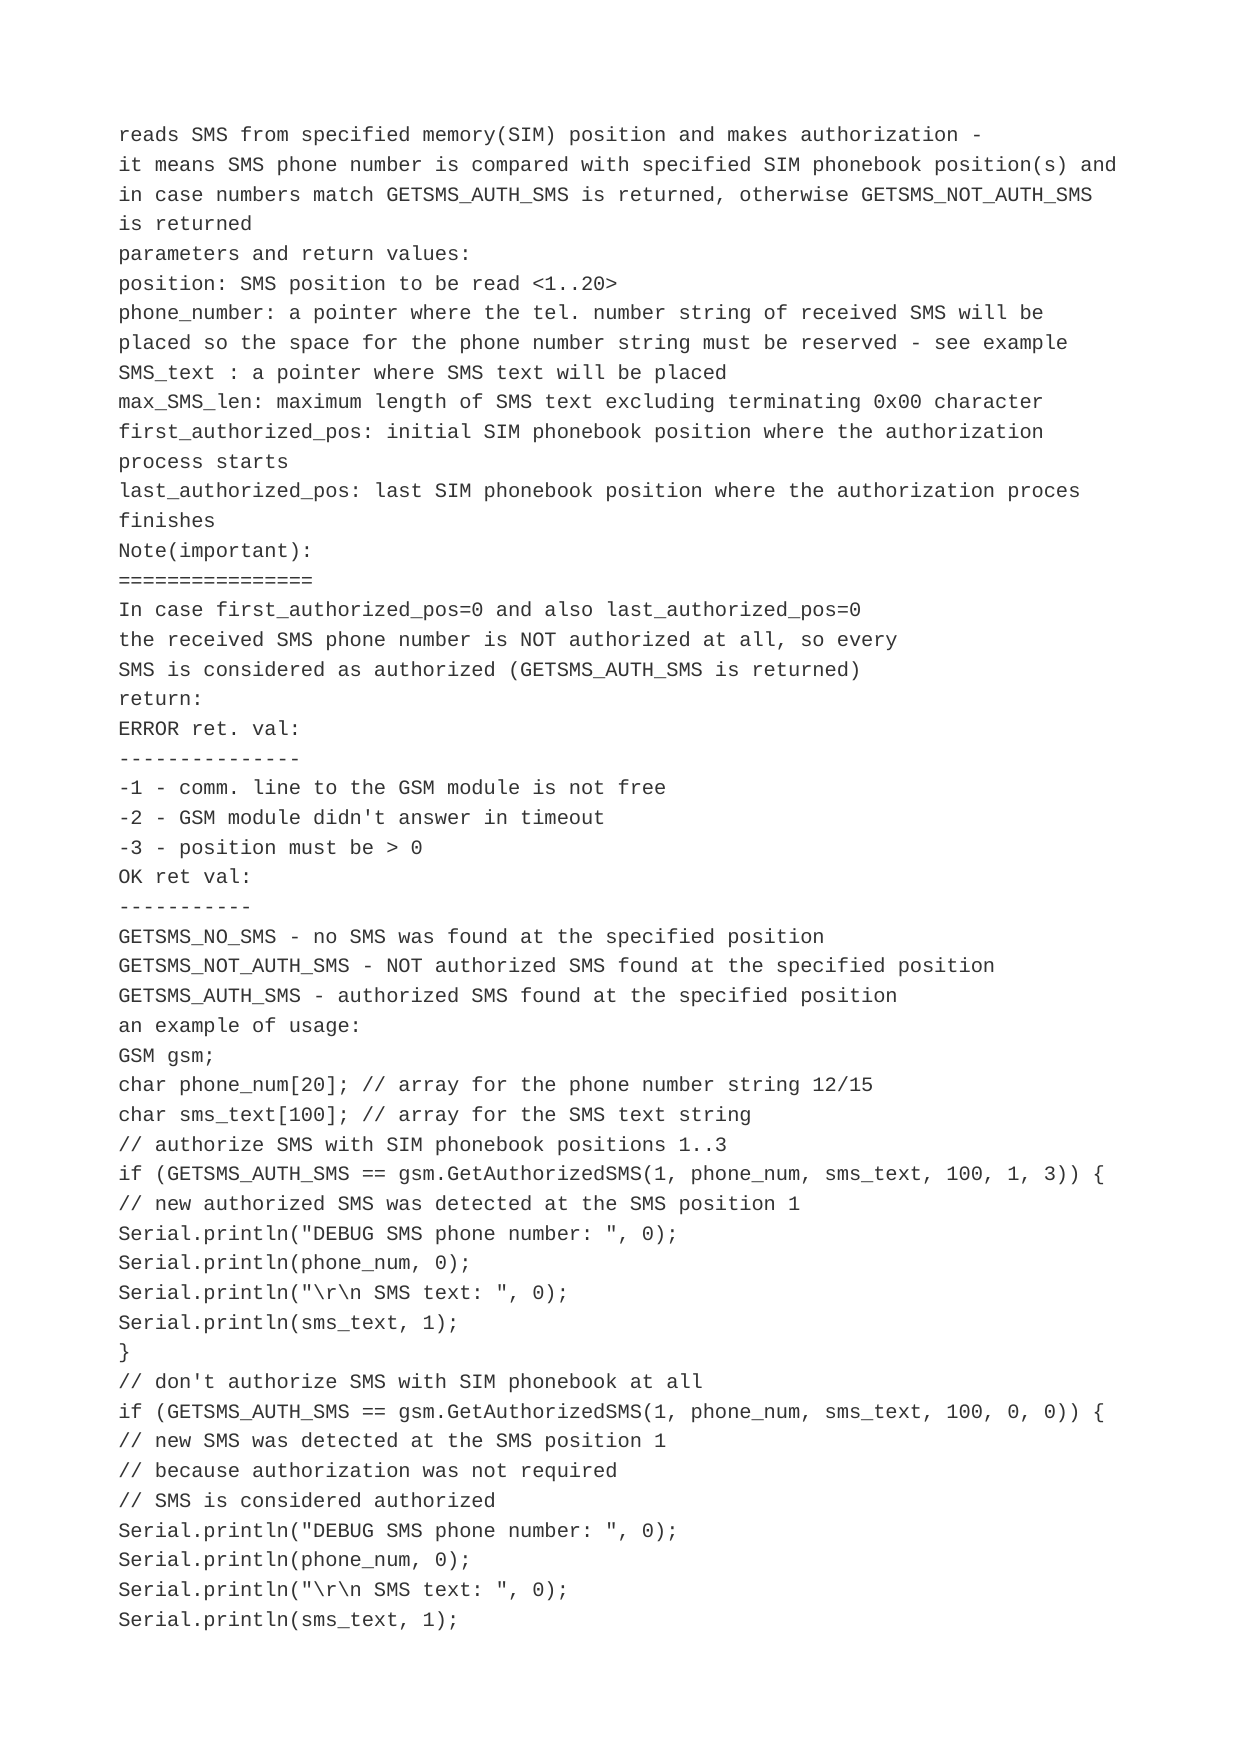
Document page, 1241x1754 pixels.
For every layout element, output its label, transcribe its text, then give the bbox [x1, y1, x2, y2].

text SMS_text : a pointer where SMS text will be placed [118, 356, 1122, 385]
text ERROR ret. val: [118, 712, 1122, 742]
text } [118, 1335, 1122, 1365]
text GETSMS_NO_SMS - no SMS was found at the specified position [118, 920, 1122, 949]
text GSM gsm; [118, 1038, 1122, 1068]
text phone_number: a pointer where the tel. number string of received SMS will be placed so the space for the phone number string must be reserved - see example [118, 296, 1122, 356]
text Serial.println(phone_num, 0); [118, 1246, 1122, 1276]
text parameters and return values: [118, 237, 1122, 267]
text // new SMS was detected at the SMS position 1 [118, 1424, 1122, 1454]
text char sms_text[100]; // array for the SMS text string [118, 1098, 1122, 1127]
text if (GETSMS_AUTH_SMS == gsm.GetAuthorizedSMS(1, phone_num, sms_text, 100, 0, 0)) { [118, 1395, 1122, 1424]
text Note(important): [118, 534, 1122, 563]
text // don't authorize SMS with SIM phonebook at all [118, 1365, 1122, 1395]
text char phone_num[20]; // array for the phone number string 12/15 [118, 1068, 1122, 1098]
text the received SMS phone number is NOT authorized at all, so every [118, 623, 1122, 652]
text ================ [118, 563, 1122, 593]
text ----------- [118, 890, 1122, 920]
text GETSMS_AUTH_SMS - authorized SMS found at the specified position [118, 979, 1122, 1009]
text -3 - position must be > 0 [118, 831, 1122, 860]
text Serial.println("\r\n SMS text: ", 0); [118, 1276, 1122, 1306]
text Serial.println(sms_text, 1); [118, 1602, 1122, 1632]
text // new authorized SMS was detected at the SMS position 1 [118, 1187, 1122, 1217]
text -2 - GSM module didn't answer in timeout [118, 801, 1122, 831]
text Serial.println(sms_text, 1); [118, 1306, 1122, 1335]
text Serial.println(phone_num, 0); [118, 1543, 1122, 1573]
text position: SMS position to be read <1..20> [118, 267, 1122, 296]
text Serial.println("\r\n SMS text: ", 0); [118, 1573, 1122, 1602]
text -1 - comm. line to the GSM module is not free [118, 771, 1122, 801]
text if (GETSMS_AUTH_SMS == gsm.GetAuthorizedSMS(1, phone_num, sms_text, 100, 1, 3)) { [118, 1157, 1122, 1187]
text // SMS is considered authorized [118, 1484, 1122, 1513]
text max_SMS_len: maximum length of SMS text excluding terminating 0x00 character [118, 385, 1122, 415]
text --------------- [118, 742, 1122, 771]
text reads SMS from specified memory(SIM) position and makes authorization - [118, 118, 1122, 148]
text last_authorized_pos: last SIM phonebook position where the authorization proces finishes [118, 474, 1122, 534]
text SMS is considered as authorized (GETSMS_AUTH_SMS is returned) [118, 652, 1122, 682]
text Serial.println("DEBUG SMS phone number: ", 0); [118, 1217, 1122, 1246]
text Serial.println("DEBUG SMS phone number: ", 0); [118, 1513, 1122, 1543]
text OK ret val: [118, 860, 1122, 890]
text it means SMS phone number is compared with specified SIM phonebook position(s) and in case numbers match GETSMS_AUTH_SMS is returned, otherwise GETSMS_NOT_AUTH_SMS is returned [118, 148, 1122, 237]
text an example of usage: [118, 1009, 1122, 1038]
text In case first_authorized_pos=0 and also last_authorized_pos=0 [118, 593, 1122, 623]
text first_authorized_pos: initial SIM phonebook position where the authorization process starts [118, 415, 1122, 474]
text GETSMS_NOT_AUTH_SMS - NOT authorized SMS found at the specified position [118, 949, 1122, 979]
text return: [118, 682, 1122, 712]
text // authorize SMS with SIM phonebook positions 1..3 [118, 1127, 1122, 1157]
text // because authorization was not required [118, 1454, 1122, 1484]
